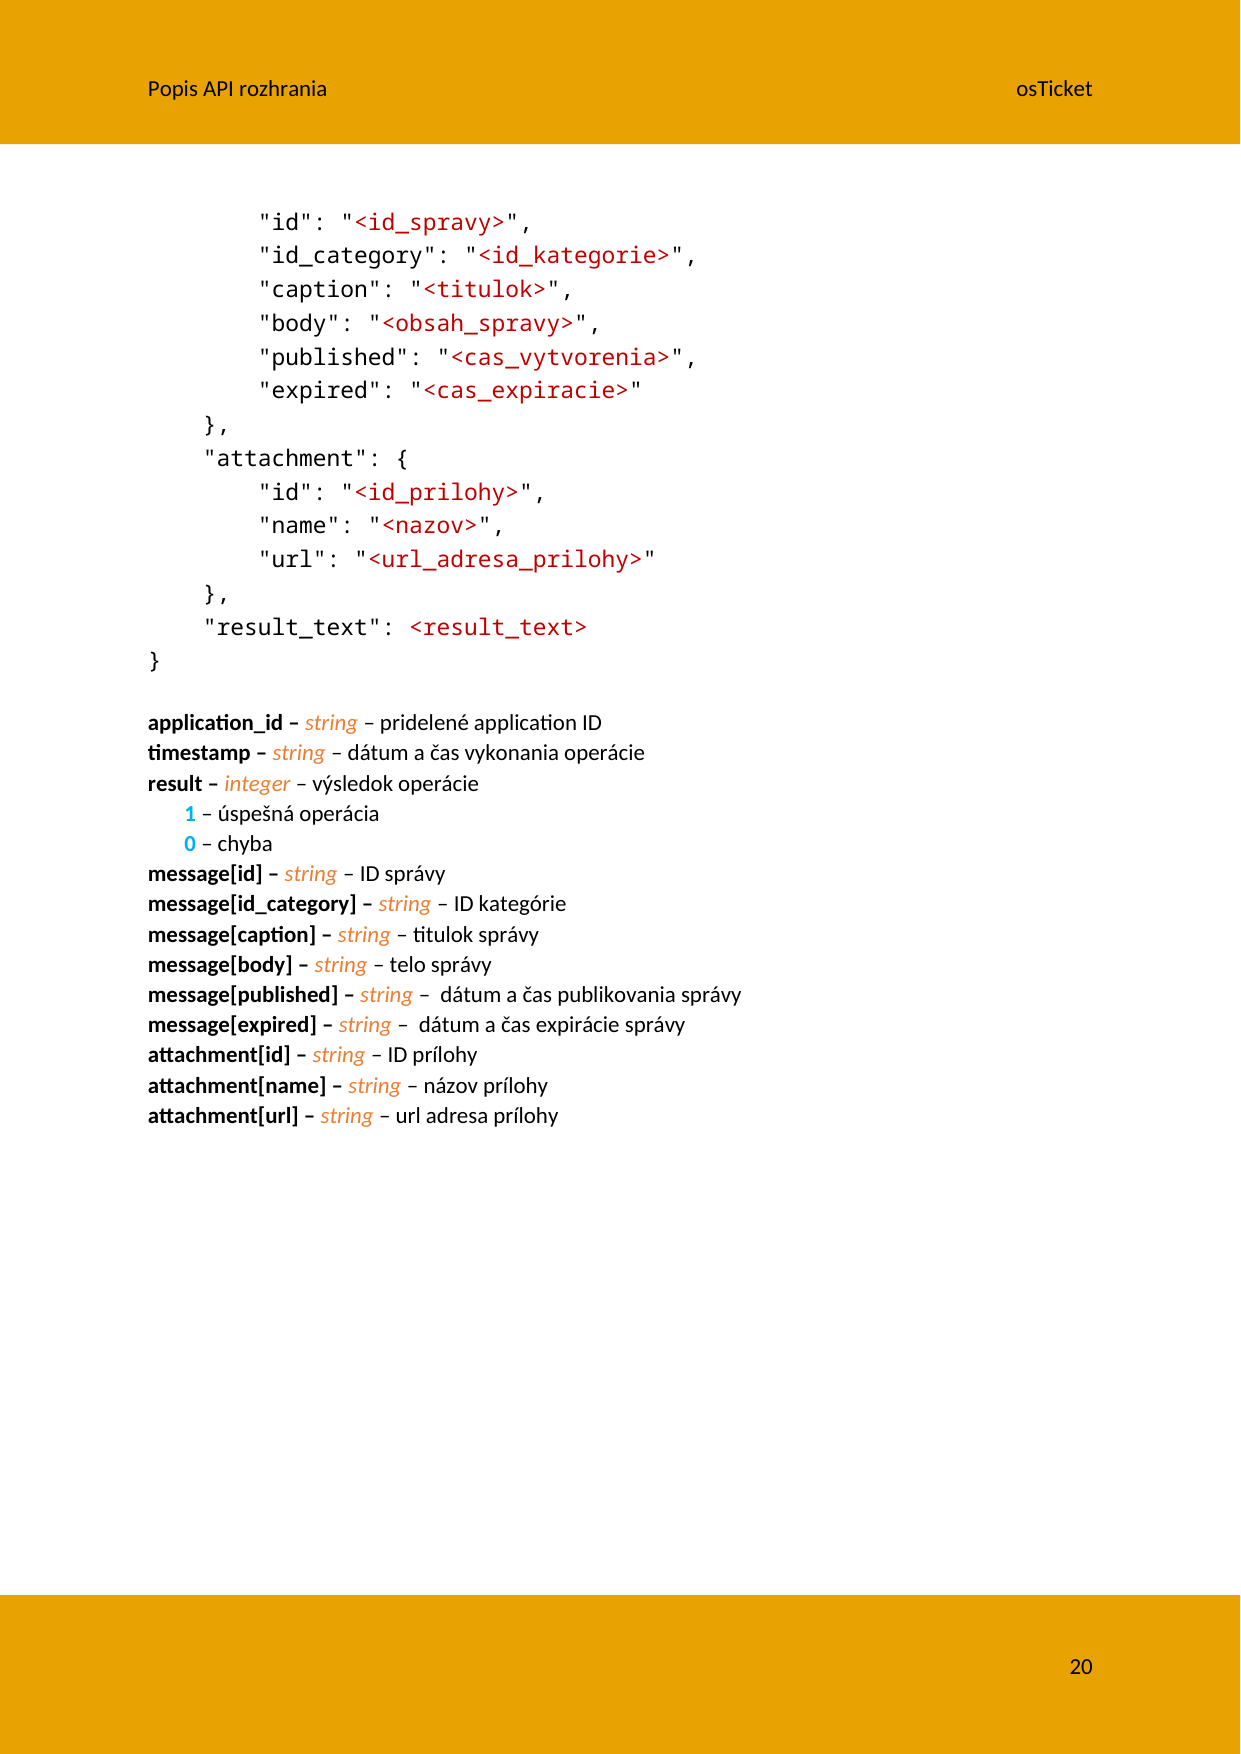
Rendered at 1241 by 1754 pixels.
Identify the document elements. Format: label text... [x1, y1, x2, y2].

text message[id] – string – ID správy [148, 859, 1093, 887]
text attachment[url] – string – url adresa prílohy [148, 1101, 1093, 1129]
text attachment[id] – string – ID prílohy [148, 1041, 1093, 1068]
text "body": "<obsah_spravy>", [148, 307, 1093, 338]
text "published": "<cas_vytvorenia>", [148, 341, 1093, 372]
text }, [148, 577, 1093, 608]
text attachment[name] – string – názov prílohy [148, 1071, 1093, 1099]
text } [148, 644, 1093, 676]
text 1 – úspešná operácia [184, 799, 1093, 827]
text }, [148, 408, 1093, 439]
text "id": "<id_prilohy>", [148, 476, 1093, 507]
text "name": "<nazov>", [148, 509, 1093, 541]
text message[expired] – string – dátum a čas expirácie správy [148, 1010, 1093, 1038]
text timestamp – string – dátum a čas vykonania operácie [148, 738, 1093, 766]
text message[caption] – string – titulok správy [148, 920, 1093, 948]
text message[body] – string – telo správy [148, 950, 1093, 978]
text message[id_category] – string – ID kategórie [148, 889, 1093, 917]
text 0 – chyba [184, 829, 1093, 857]
text "expired": "<cas_expiracie>" [148, 374, 1093, 406]
text message[published] – string – dátum a čas publikovania správy [148, 980, 1093, 1008]
text "attachment": { [148, 442, 1093, 473]
text result – integer – výsledok operácie [148, 769, 1093, 797]
text "url": "<url_adresa_prilohy>" [148, 543, 1093, 574]
text "id": "<id_spravy>", [148, 206, 1093, 237]
text "result_text": <result_text> [148, 611, 1093, 642]
text application_id – string – pridelené application ID [148, 708, 1093, 736]
text "caption": "<titulok>", [148, 273, 1093, 304]
text "id_category": "<id_kategorie>", [148, 239, 1093, 271]
